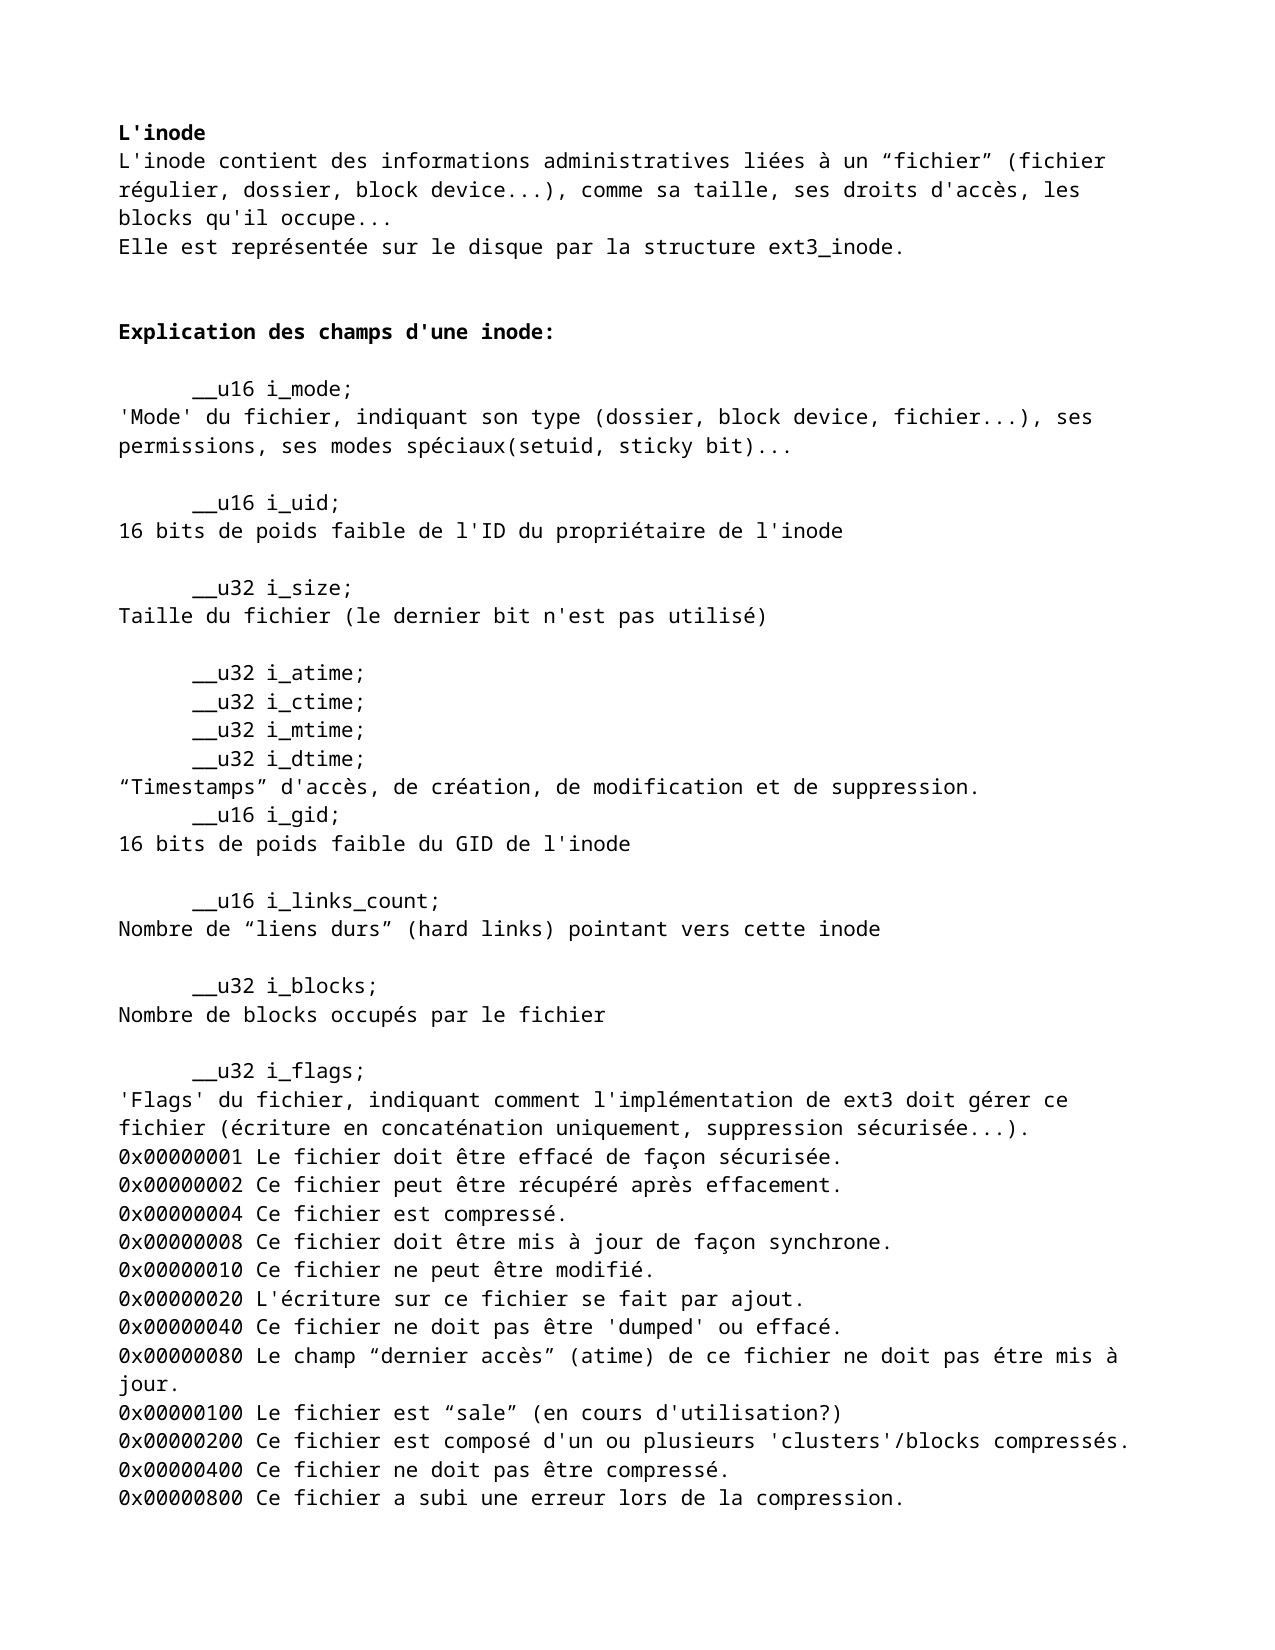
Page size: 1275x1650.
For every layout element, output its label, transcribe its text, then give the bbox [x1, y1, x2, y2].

text Explication des champs d'une inode: [118, 317, 1157, 346]
text 0x00000200 Ce fichier est composé d'un ou plusieurs 'clusters'/blocks compressés. [118, 1426, 1157, 1455]
text 'Flags' du fichier, indiquant comment l'implémentation de ext3 doit gérer ce fichier (écriture en concaténation uniquement, suppression sécurisée...). [118, 1085, 1157, 1142]
text __u32 i_size; [118, 573, 1157, 602]
text L'inode [118, 118, 1157, 147]
text 0x00000080 Le champ “dernier accès” (atime) de ce fichier ne doit pas étre mis à jour. [118, 1341, 1157, 1398]
text 0x00000100 Le fichier est “sale” (en cours d'utilisation?) [118, 1398, 1157, 1426]
text __u32 i_flags; [118, 1057, 1157, 1085]
text 0x00000020 L'écriture sur ce fichier se fait par ajout. [118, 1284, 1157, 1312]
text Taille du fichier (le dernier bit n'est pas utilisé) [118, 602, 1157, 630]
text 0x00000800 Ce fichier a subi une erreur lors de la compression. [118, 1483, 1157, 1512]
text 0x00000001 Le fichier doit être effacé de façon sécurisée. [118, 1142, 1157, 1170]
text Nombre de blocks occupés par le fichier [118, 1000, 1157, 1028]
text 0x00000002 Ce fichier peut être récupéré après effacement. [118, 1170, 1157, 1199]
text 0x00000010 Ce fichier ne peut être modifié. [118, 1256, 1157, 1284]
text 0x00000008 Ce fichier doit être mis à jour de façon synchrone. [118, 1227, 1157, 1256]
text 16 bits de poids faible du GID de l'inode [118, 829, 1157, 857]
text 16 bits de poids faible de l'ID du propriétaire de l'inode [118, 516, 1157, 545]
text __u32 i_ctime; [118, 687, 1157, 715]
text “Timestamps” d'accès, de création, de modification et de suppression. [118, 772, 1157, 801]
text 0x00000040 Ce fichier ne doit pas être 'dumped' ou effacé. [118, 1312, 1157, 1341]
text 0x00000400 Ce fichier ne doit pas être compressé. [118, 1455, 1157, 1483]
text __u32 i_mtime; [118, 715, 1157, 744]
text Nombre de “liens durs” (hard links) pointant vers cette inode [118, 914, 1157, 943]
text 0x00000004 Ce fichier est compressé. [118, 1199, 1157, 1227]
text Elle est représentée sur le disque par la structure ext3_inode. [118, 232, 1157, 260]
text __u16 i_mode; [118, 374, 1157, 402]
text __u32 i_dtime; [118, 744, 1157, 772]
text __u32 i_blocks; [118, 971, 1157, 1000]
text L'inode contient des informations administratives liées à un “fichier” (fichier régulier, dossier, block device...), comme sa taille, ses droits d'accès, les blocks qu'il occupe... [118, 147, 1157, 232]
text __u16 i_uid; [118, 488, 1157, 516]
text __u16 i_gid; [118, 801, 1157, 829]
text 'Mode' du fichier, indiquant son type (dossier, block device, fichier...), ses permissions, ses modes spéciaux(setuid, sticky bit)... [118, 402, 1157, 459]
text __u16 i_links_count; [118, 886, 1157, 914]
text __u32 i_atime; [118, 658, 1157, 687]
